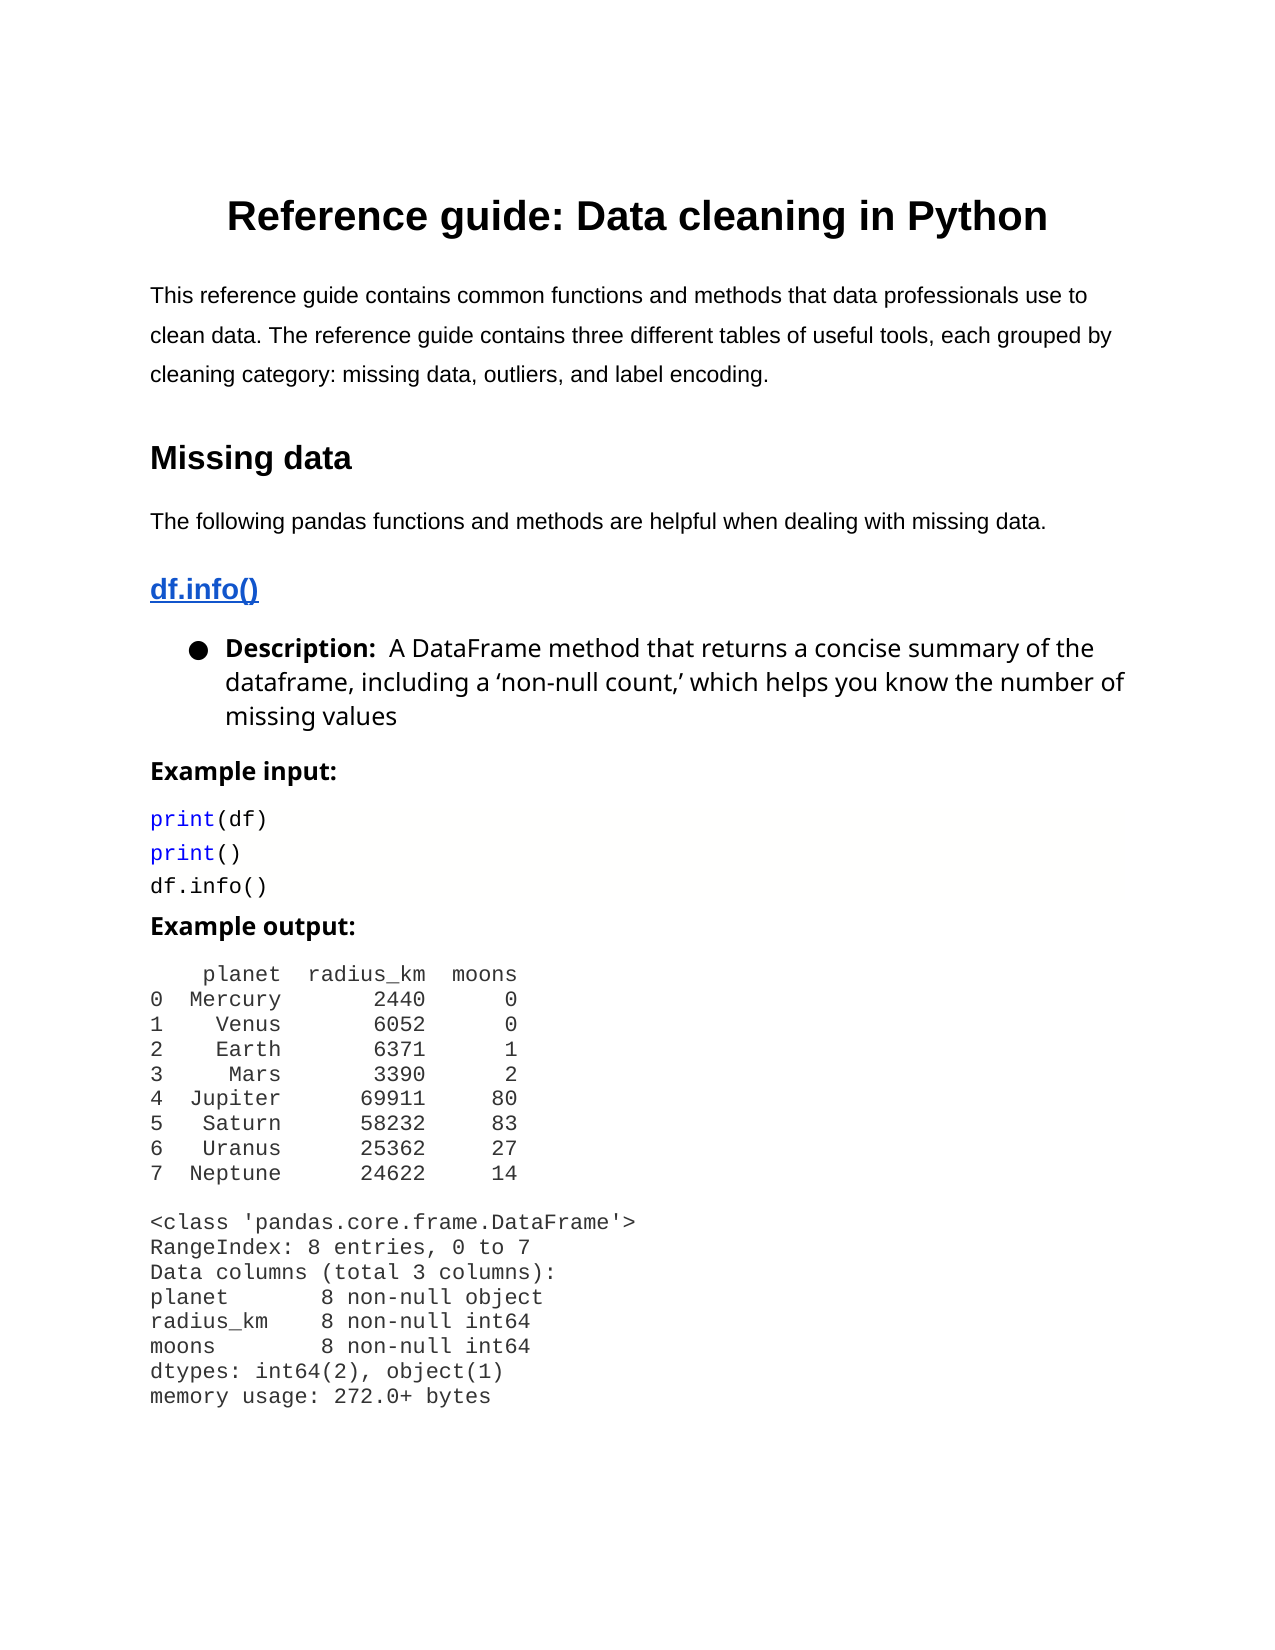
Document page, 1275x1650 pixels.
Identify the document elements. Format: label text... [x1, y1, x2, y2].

text print(df) [150, 808, 1125, 833]
subtitle df.info() [150, 572, 1125, 605]
text moons 8 non-null int64 [150, 1336, 1125, 1360]
text 1 Venus 6052 0 [150, 1013, 1125, 1038]
text 7 Neptune 24622 14 [150, 1162, 1125, 1187]
text 4 Jupiter 69911 80 [150, 1088, 1125, 1112]
subtitle Reference guide: Data cleaning in Python [150, 192, 1125, 239]
text The following pandas functions and methods are helpful when dealing with missing data. [150, 508, 1125, 535]
text planet radius_km moons [150, 964, 1125, 988]
text planet 8 non-null object [150, 1286, 1125, 1311]
text Example input: [150, 753, 1125, 788]
list Description: A DataFrame method that returns a concise summary of the dataframe, including a ‘non-null count,’ which helps you know the number of missing values [187, 631, 1125, 733]
text radius_km 8 non-null int64 [150, 1311, 1125, 1336]
text 5 Saturn 58232 83 [150, 1112, 1125, 1137]
text Example output: [150, 909, 1125, 943]
text <class 'pandas.core.frame.DataFrame'> [150, 1212, 1125, 1236]
subtitle Missing data [150, 438, 1125, 477]
text dtypes: int64(2), object(1) [150, 1360, 1125, 1385]
text memory usage: 272.0+ bytes [150, 1385, 1125, 1410]
text 0 Mercury 2440 0 [150, 988, 1125, 1013]
text This reference guide contains common functions and methods that data professionals use to clean data. The reference guide contains three different tables of useful tools, each grouped by cleaning category: missing data, outliers, and label encoding. [150, 282, 1125, 388]
text RangeIndex: 8 entries, 0 to 7 [150, 1236, 1125, 1261]
text df.info() [150, 875, 1125, 900]
text Data columns (total 3 columns): [150, 1261, 1125, 1286]
text 3 Mars 3390 2 [150, 1063, 1125, 1088]
text print() [150, 842, 1125, 867]
text 6 Uranus 25362 27 [150, 1137, 1125, 1162]
text 2 Earth 6371 1 [150, 1038, 1125, 1063]
